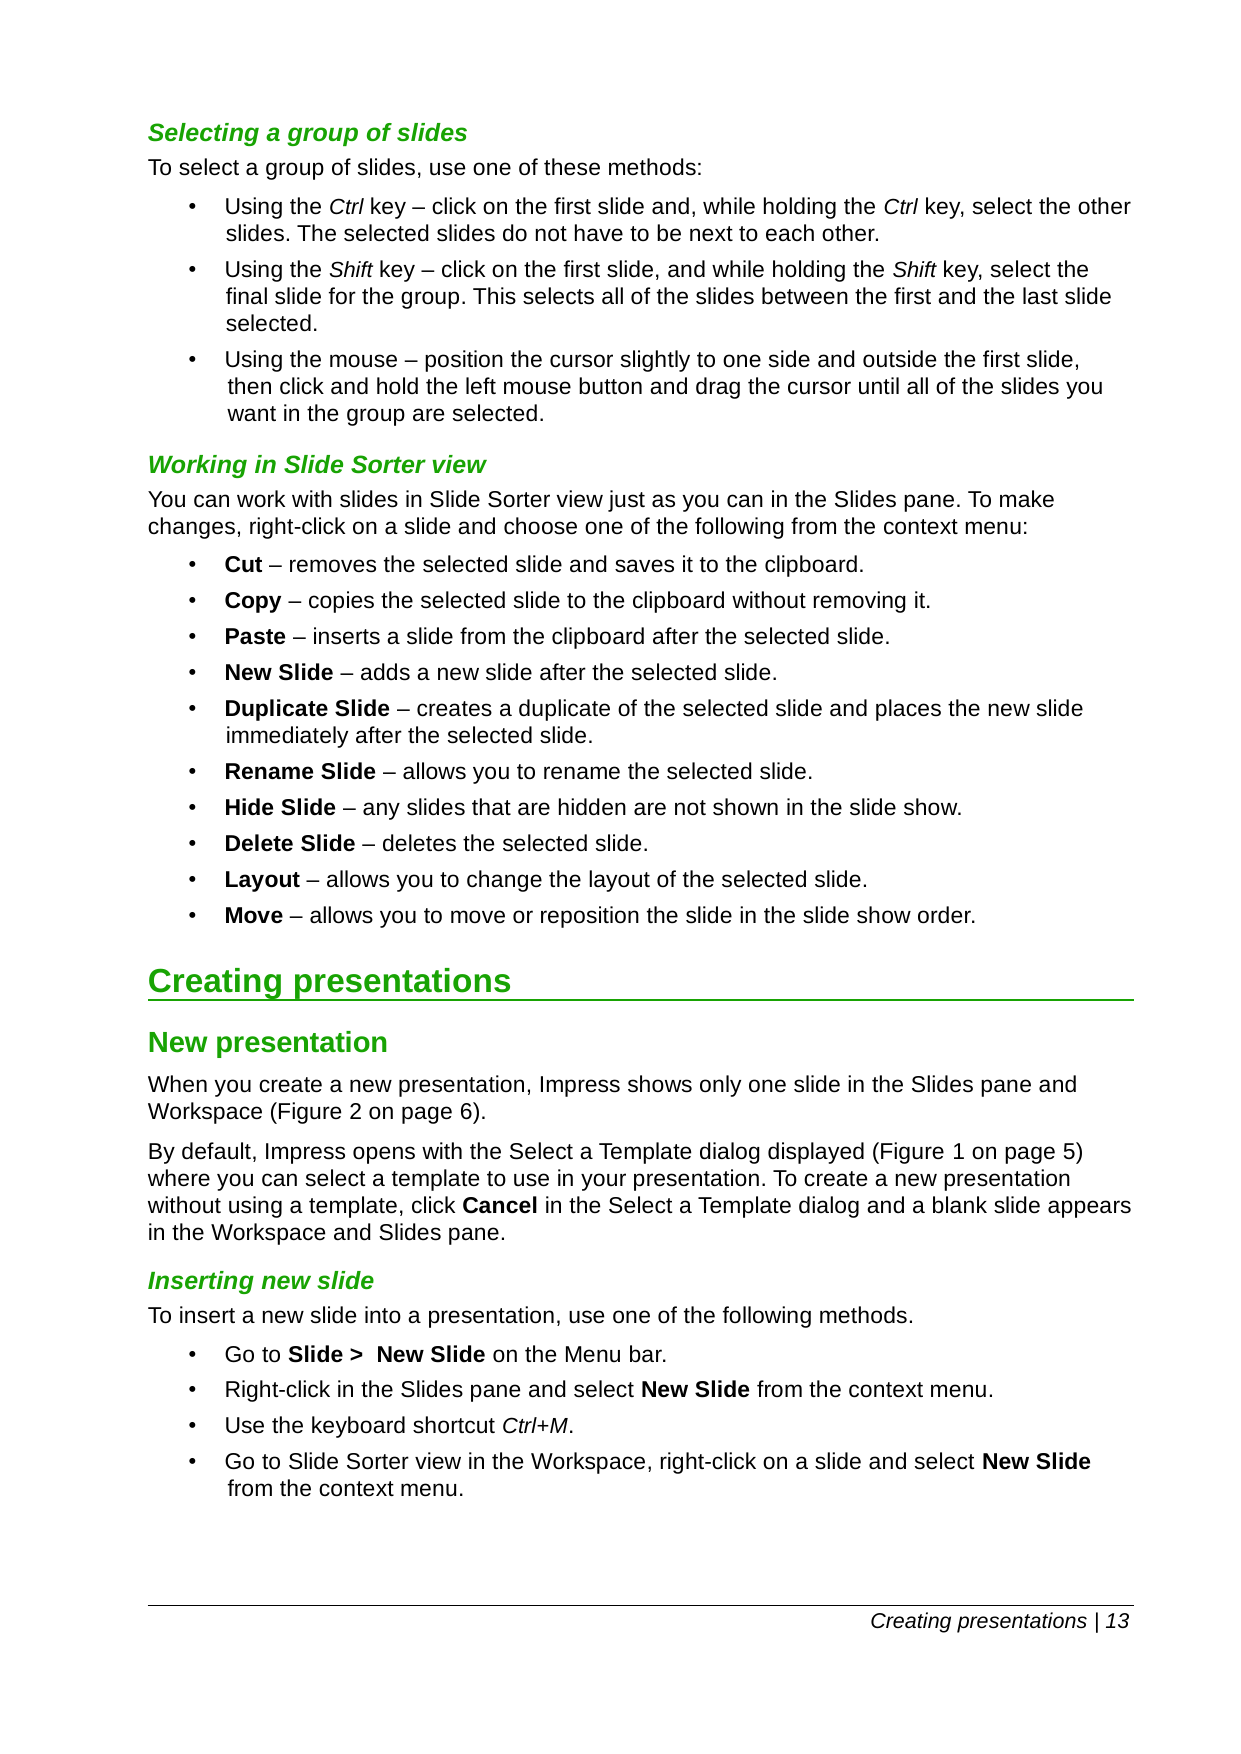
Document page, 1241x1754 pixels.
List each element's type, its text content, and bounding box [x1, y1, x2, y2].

list Rename Slide – allows you to rename the selected slide. [185, 755, 1134, 785]
subtitle Working in Slide Sorter view [148, 450, 1134, 479]
list New Slide – adds a new slide after the selected slide. [185, 656, 1134, 686]
list Delete Slide – deletes the selected slide. [185, 827, 1134, 857]
subtitle Selecting a group of slides [148, 118, 1134, 147]
list To select a group of slides, use one of these methods: [148, 153, 1134, 180]
list To insert a new slide into a presentation, use one of the following methods. [148, 1301, 1134, 1328]
subtitle Inserting new slide [148, 1266, 1134, 1295]
subtitle New presentation [148, 1025, 1134, 1059]
list Copy – copies the selected slide to the clipboard without removing it. [185, 584, 1134, 614]
list Using the Ctrl key – click on the first slide and, while holding the Ctrl key, select the other slides. The selected slides do not have to be next to each other. [185, 189, 1134, 246]
subtitle Creating presentations [148, 961, 1134, 999]
list Hide Slide – any slides that are hidden are not shown in the slide show. [185, 791, 1134, 821]
text When you create a new presentation, Impress shows only one slide in the Slides pane and Workspace (Figure 2 on page 6). [148, 1070, 1134, 1124]
list Cut – removes the selected slide and saves it to the clipboard. [185, 548, 1134, 578]
list Right-click in the Slides pane and select New Slide from the context menu. [185, 1373, 1134, 1403]
list Using the mouse – position the cursor slightly to one side and outside the first slide, then click and hold the left mouse button and drag the cursor until all of the slides you want in the group are selected. [185, 342, 1134, 429]
list You can work with slides in Slide Sorter view just as you can in the Slides pane. To make changes, right-click on a slide and choose one of the following from the context menu: [148, 485, 1134, 539]
list Move – allows you to move or reposition the slide in the slide show order. [185, 898, 1134, 931]
list Paste – inserts a slide from the clipboard after the selected slide. [185, 620, 1134, 650]
list Go to Slide Sorter view in the Workspace, right-click on a slide and select New Slide from the context menu. [185, 1445, 1134, 1505]
list Duplicate Slide – creates a duplicate of the selected slide and places the new slide immediately after the selected slide. [185, 692, 1134, 749]
list Using the Shift key – click on the first slide, and while holding the Shift key, select the final slide for the group. This selects all of the slides between the first and the last slide selected. [185, 252, 1134, 336]
text By default, Impress opens with the Select a Template dialog displayed (Figure 1 on page 5) where you can select a template to use in your presentation. To create a new presentation without using a template, click Cancel in the Select a Template dialog and a blank slide appears in the Workspace and Slides pane. [148, 1137, 1134, 1245]
list Use the keyboard shortcut Ctrl+M. [185, 1409, 1134, 1439]
list Layout – allows you to change the layout of the selected slide. [185, 862, 1134, 892]
list Go to Slide > New Slide on the Menu bar. [185, 1337, 1134, 1367]
